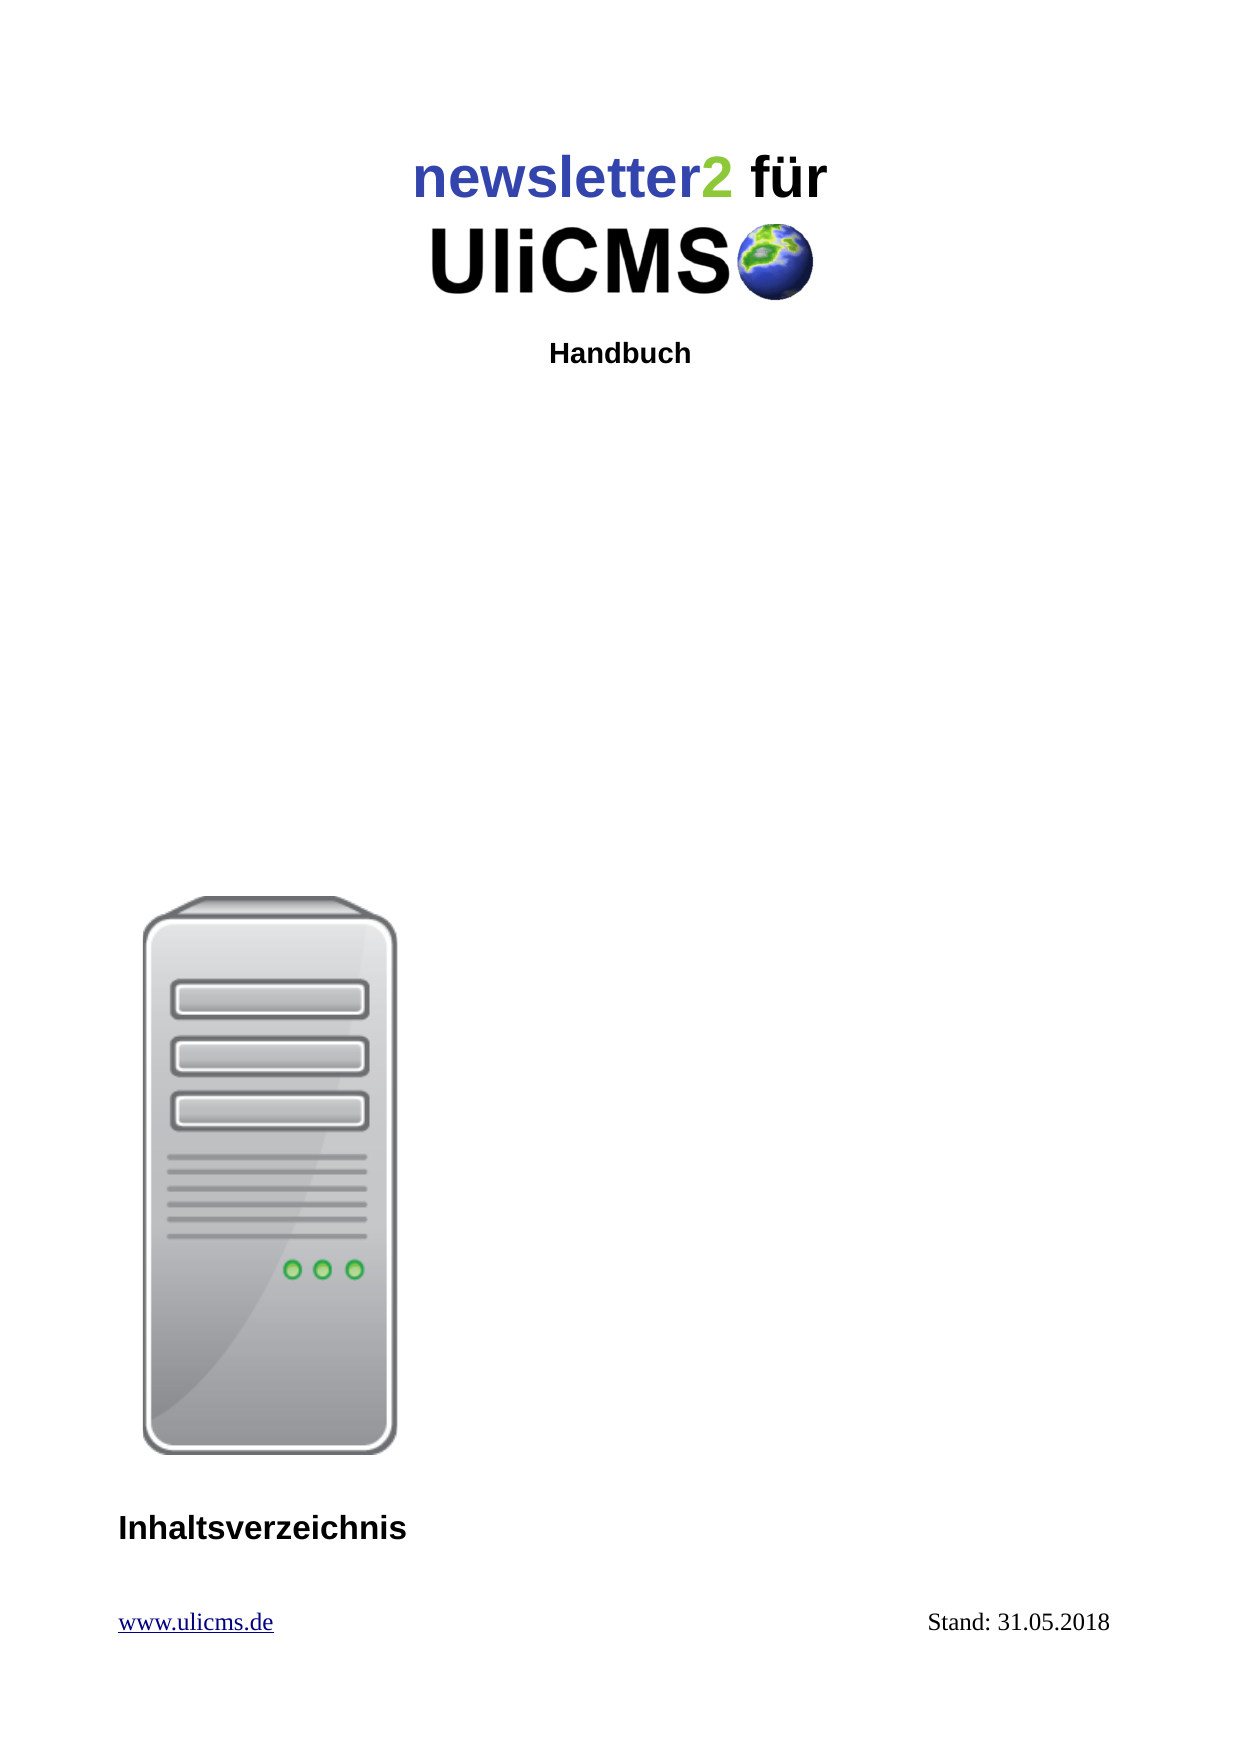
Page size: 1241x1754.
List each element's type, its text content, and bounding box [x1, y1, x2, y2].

subtitle Inhaltsverzeichnis [118, 1508, 1122, 1546]
subtitle Handbuch [118, 248, 1122, 370]
subtitle newsletter2 für [118, 143, 1122, 210]
picture [426, 222, 814, 303]
picture [142, 896, 398, 1455]
